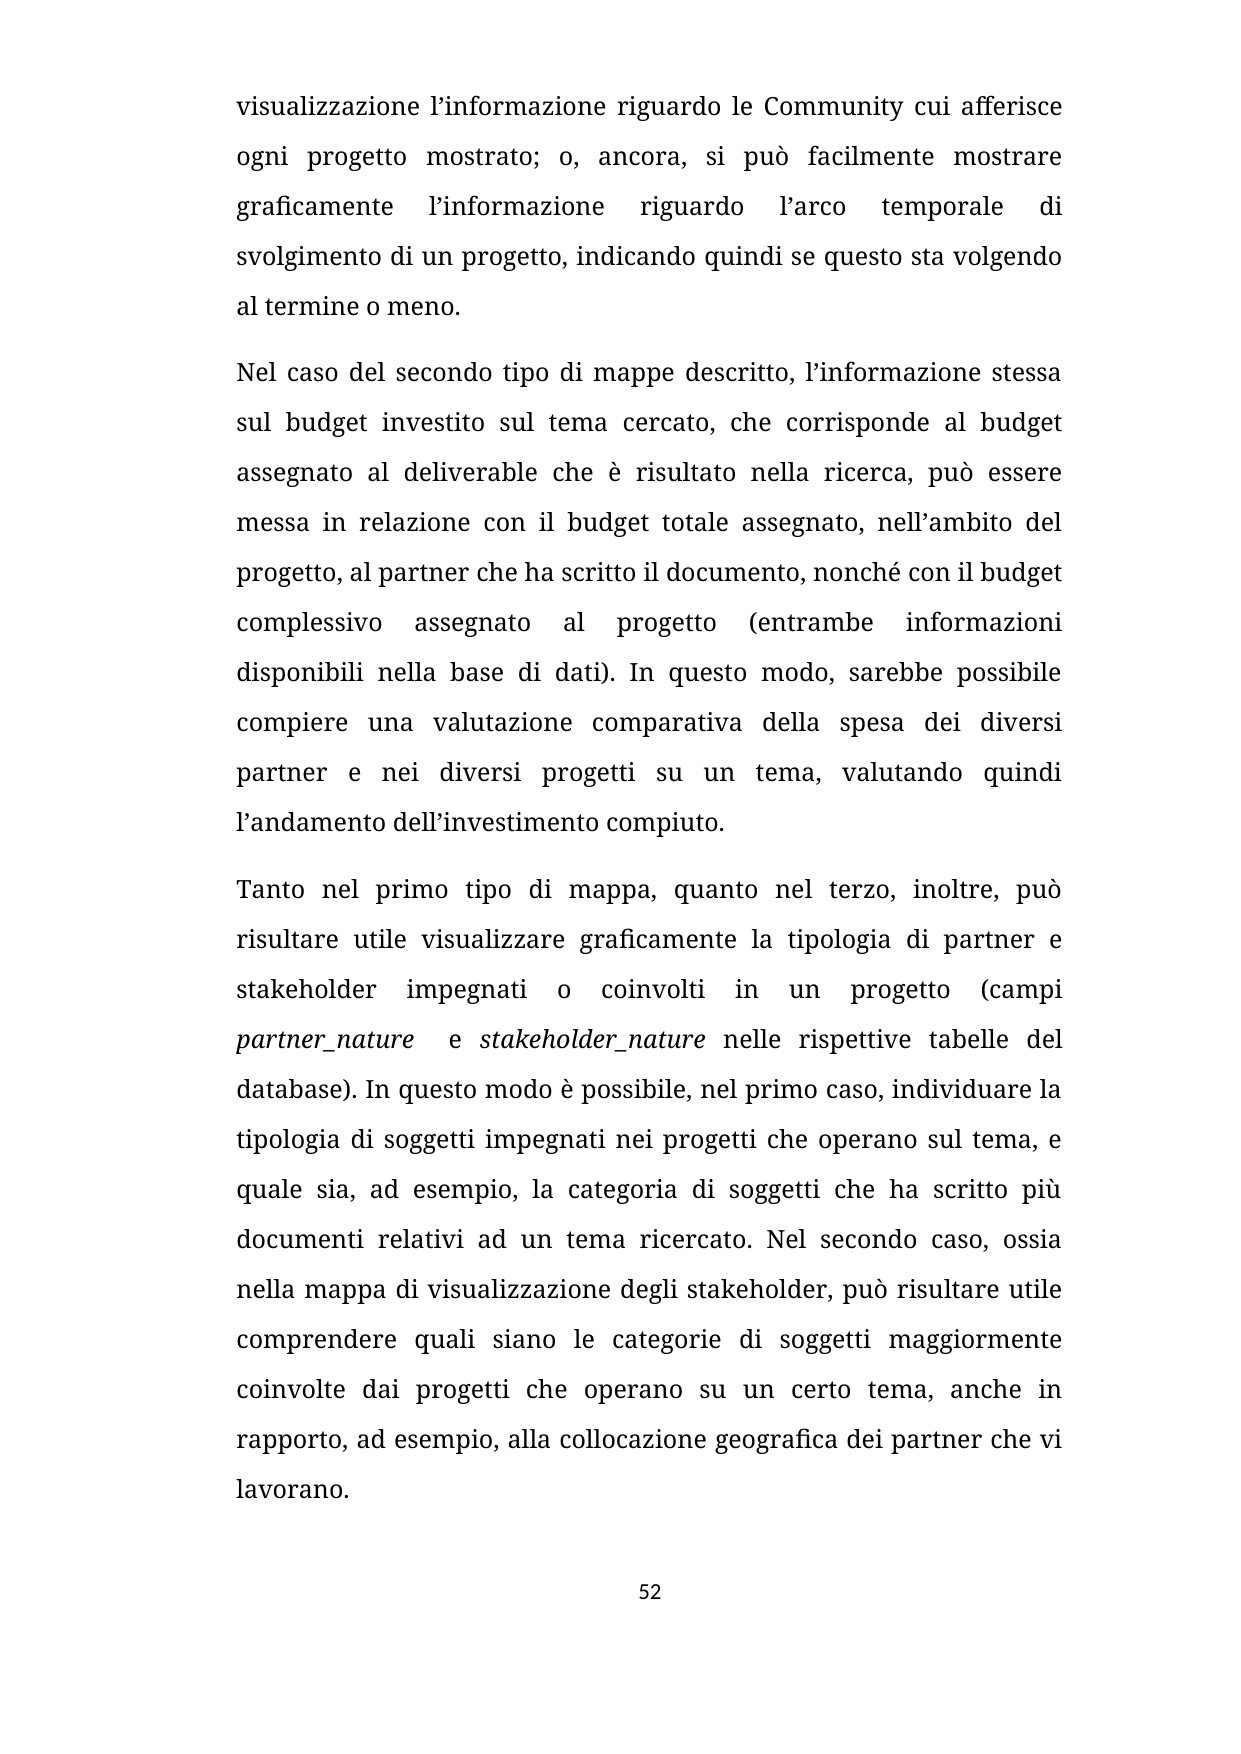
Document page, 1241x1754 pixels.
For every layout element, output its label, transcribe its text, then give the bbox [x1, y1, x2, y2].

text Nel caso del secondo tipo di mappe descritto, l’informazione stessa sul budget investito sul tema cercato, che corrisponde al budget assegnato al deliverable che è risultato nella ricerca, può essere messa in relazione con il budget totale assegnato, nell’ambito del progetto, al partner che ha scritto il documento, nonché con il budget complessivo assegnato al progetto (entrambe informazioni disponibili nella base di dati). In questo modo, sarebbe possibile compiere una valutazione comparativa della spesa dei diversi partner e nei diversi progetti su un tema, valutando quindi l’andamento dell’investimento compiuto. [236, 342, 1063, 842]
text Tanto nel primo tipo di mappa, quanto nel terzo, inoltre, può risultare utile visualizzare graficamente la tipologia di partner e stakeholder impegnati o coinvolti in un progetto (campi partner_nature e stakeholder_nature nelle rispettive tabelle del database). In questo modo è possibile, nel primo caso, individuare la tipologia di soggetti impegnati nei progetti che operano sul tema, e quale sia, ad esempio, la categoria di soggetti che ha scritto più documenti relativi ad un tema ricercato. Nel secondo caso, ossia nella mappa di visualizzazione degli stakeholder, può risultare utile comprendere quali siano le categorie di soggetti maggiormente coinvolte dai progetti che operano su un certo tema, anche in rapporto, ad esempio, alla collocazione geografica dei partner che vi lavorano. [236, 858, 1063, 1508]
text La visualizzazione geografica può impiegare i dati strutturati arricchendo la visualizzazione geografica in diversi modi. Nella prima tipologia di mappe, ad esempio, può essere integrata nella visualizzazione l’informazione riguardo le Community cui afferisce ogni progetto mostrato; o, ancora, si può facilmente mostrare graficamente l’informazione riguardo l’arco temporale di svolgimento di un progetto, indicando quindi se questo sta volgendo al termine o meno. [236, 75, 1063, 325]
